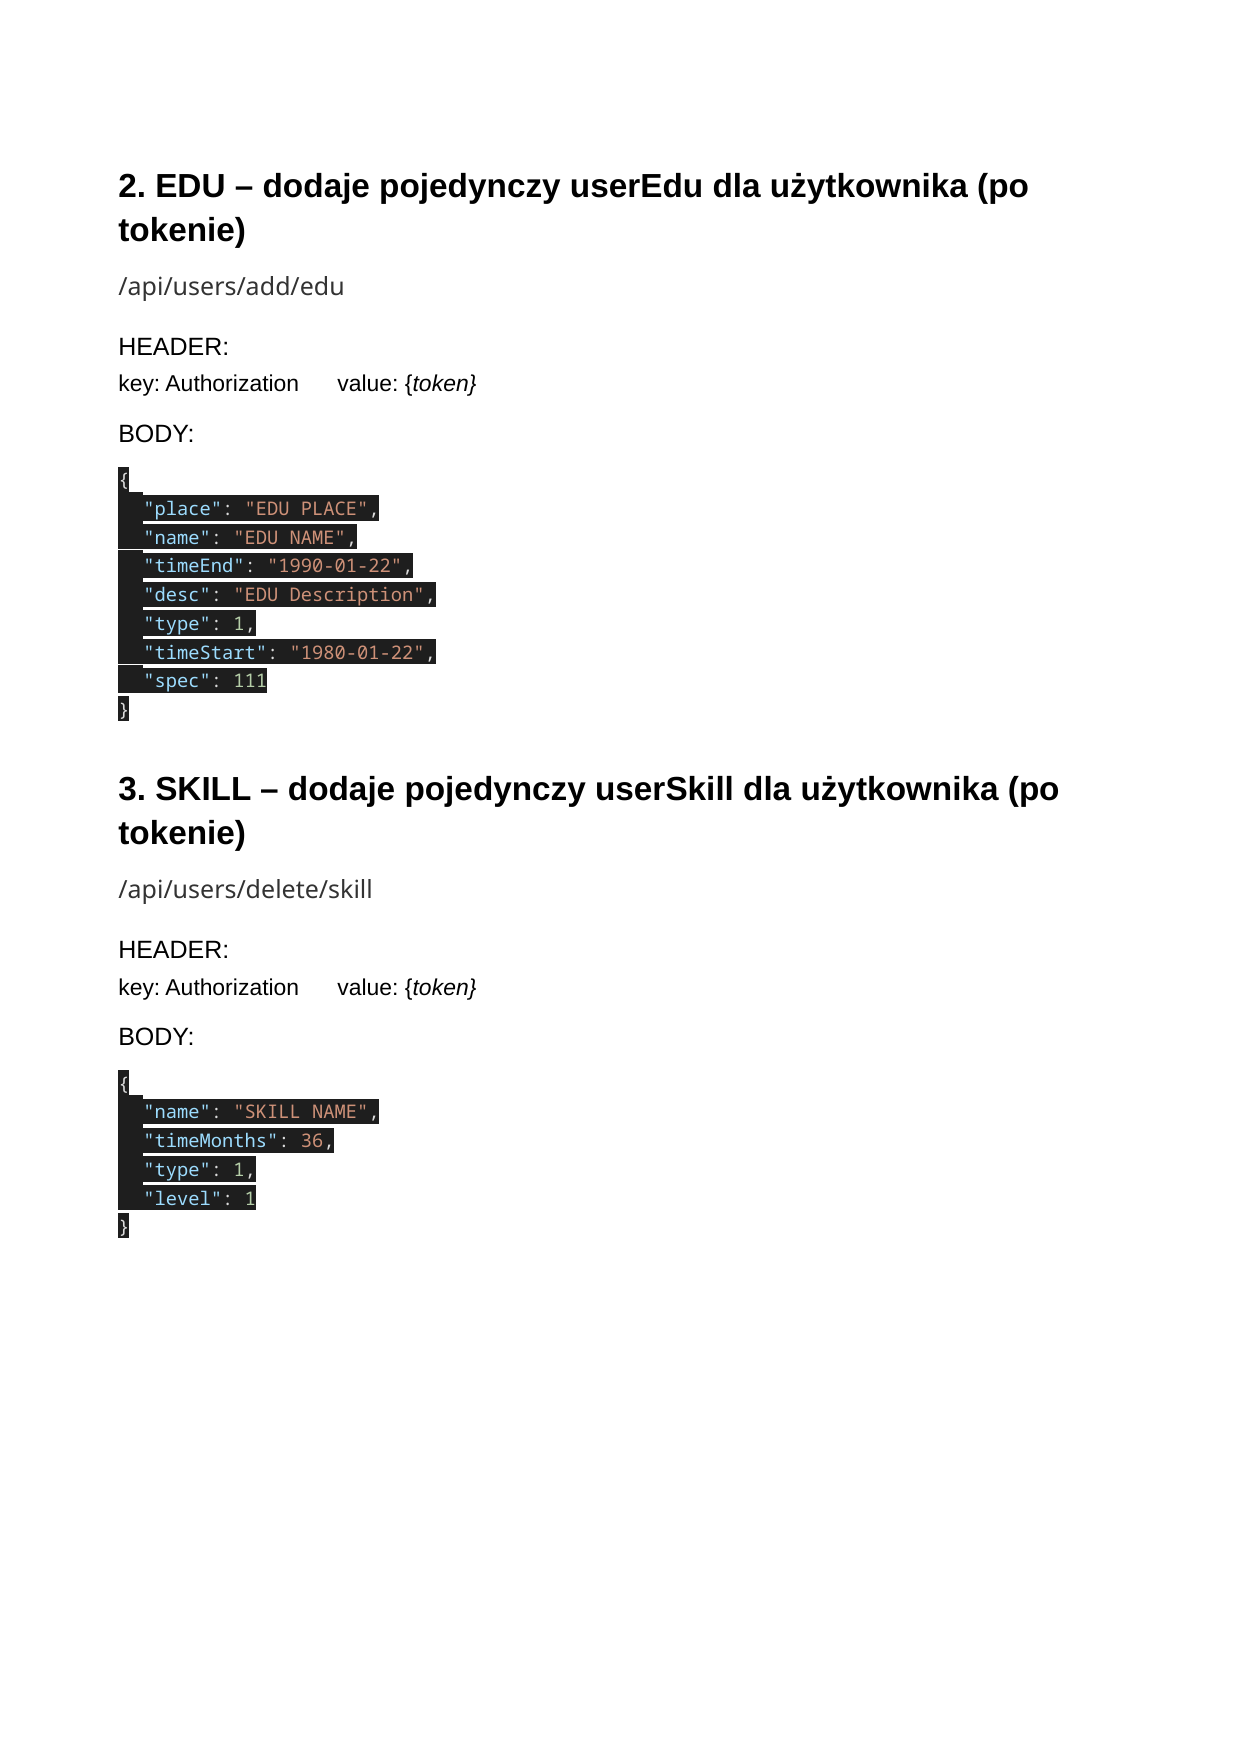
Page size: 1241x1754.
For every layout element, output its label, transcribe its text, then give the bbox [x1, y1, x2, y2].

text "desc": "EDU Description", [118, 578, 1122, 607]
text "level": 1 [118, 1182, 1122, 1210]
text { [118, 1070, 1122, 1095]
text /api/users/add/edu [118, 269, 1122, 303]
text "timeMonths": 36, [118, 1124, 1122, 1153]
text { [118, 467, 1122, 492]
text "timeEnd": "1990-01-22", [118, 549, 1122, 578]
text /api/users/delete/skill [118, 872, 1122, 906]
text "type": 1, [118, 607, 1122, 636]
text "name": "SKILL NAME", [118, 1095, 1122, 1124]
text 3. SKILL – dodaje pojedynczy userSkill dla użytkownika (po tokenie) [118, 769, 1122, 852]
text key: Authorization value: {token} [118, 360, 1122, 399]
text HEADER: [118, 935, 1122, 963]
text } [118, 693, 1122, 721]
text BODY: [118, 1022, 1122, 1051]
text 2. EDU – dodaje pojedynczy userEdu dla użytkownika (po tokenie) [118, 166, 1122, 248]
text HEADER: [118, 331, 1122, 360]
text "name": "EDU NAME", [118, 521, 1122, 549]
text key: Authorization value: {token} [118, 963, 1122, 1002]
text "timeStart": "1980-01-22", [118, 636, 1122, 664]
text } [118, 1210, 1122, 1238]
text "place": "EDU PLACE", [118, 492, 1122, 521]
text "type": 1, [118, 1153, 1122, 1182]
text BODY: [118, 419, 1122, 448]
text "spec": 111 [118, 664, 1122, 693]
